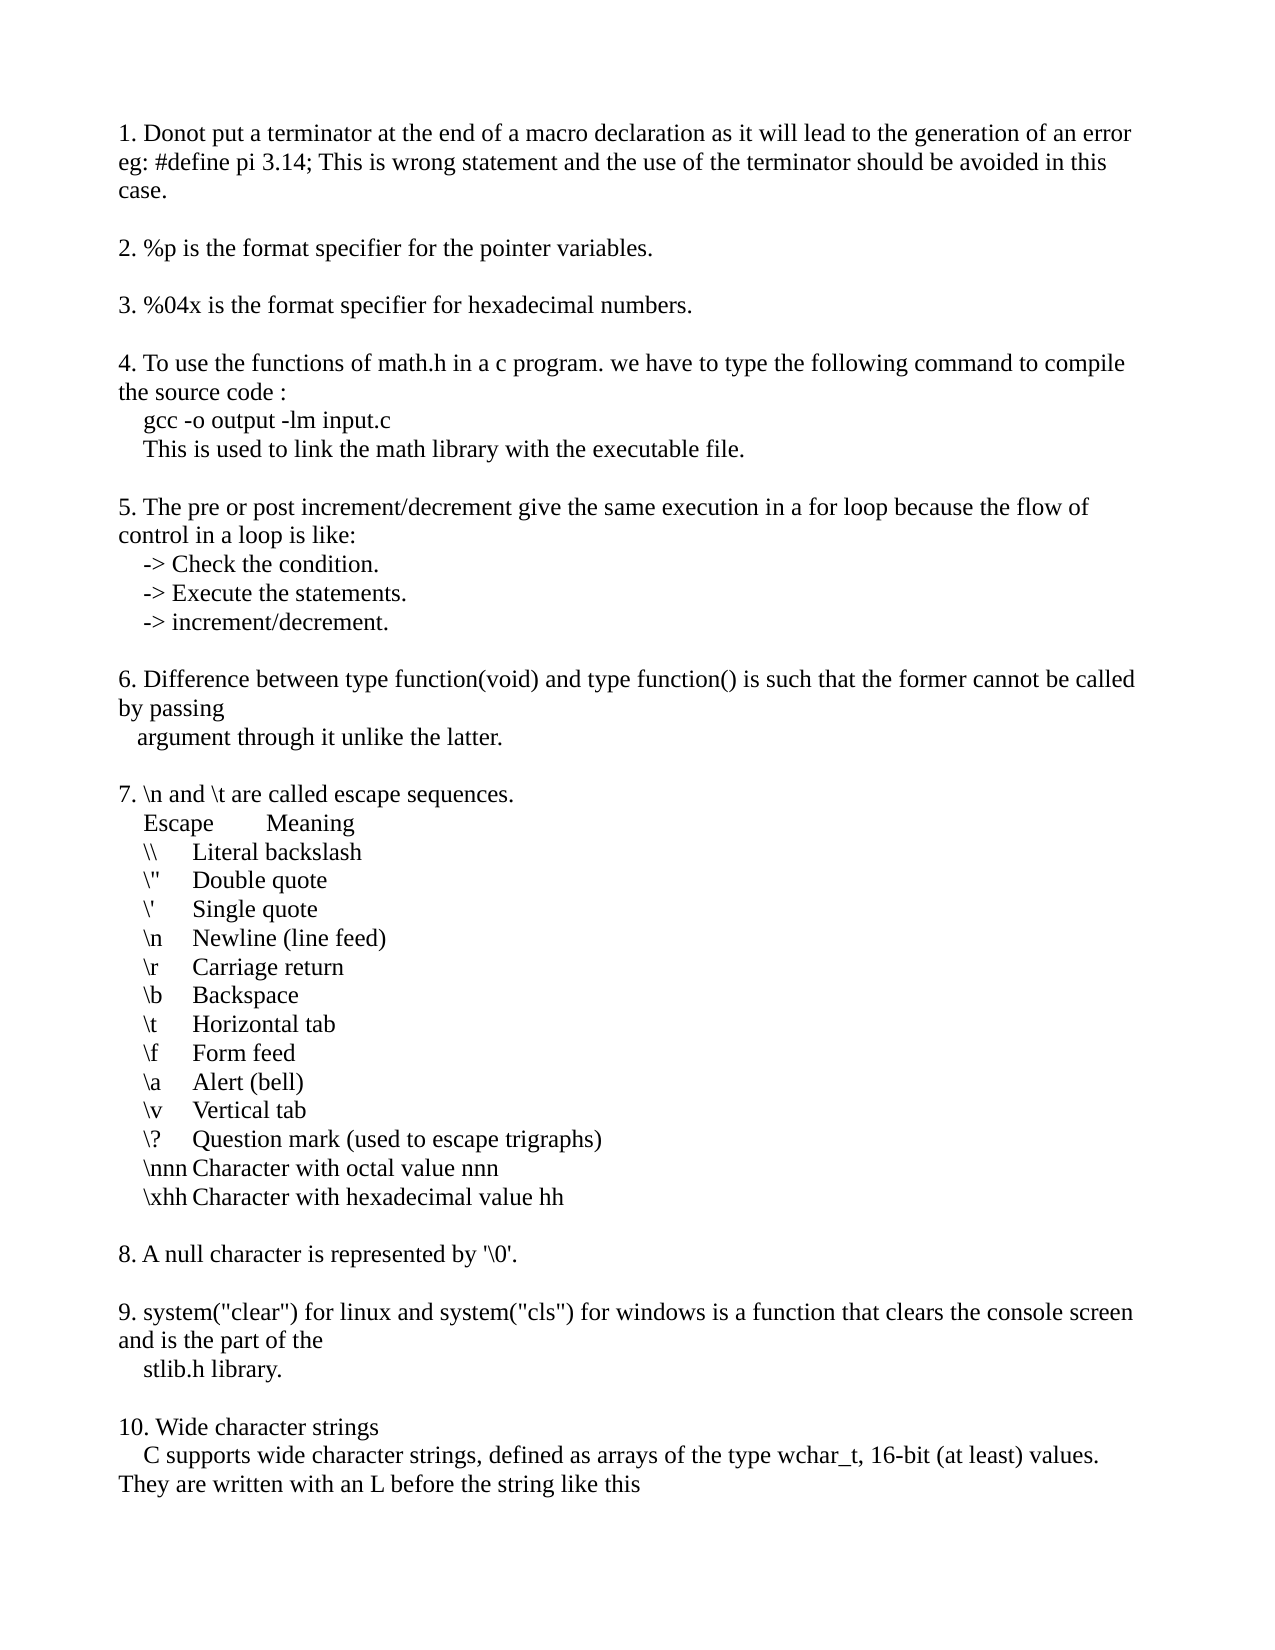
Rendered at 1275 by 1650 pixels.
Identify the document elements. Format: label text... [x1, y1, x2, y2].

text 6. Difference between type function(void) and type function() is such that the former cannot be called by passing [118, 664, 1157, 722]
text \xhh Character with hexadecimal value hh [118, 1182, 1157, 1211]
text \n Newline (line feed) [118, 923, 1157, 952]
text \\ Literal backslash [118, 837, 1157, 866]
text \b Backspace [118, 981, 1157, 1009]
text \nnn Character with octal value nnn [118, 1153, 1157, 1182]
text 8. A null character is represented by '\0'. [118, 1239, 1157, 1268]
text gcc -o output -lm input.c [118, 406, 1157, 434]
text \t Horizontal tab [118, 1009, 1157, 1038]
text -> Check the condition. [118, 549, 1157, 578]
text argument through it unlike the latter. [118, 722, 1157, 751]
text 2. %p is the format specifier for the pointer variables. [118, 233, 1157, 262]
text 9. system("clear") for linux and system("cls") for windows is a function that clears the console screen and is the part of the [118, 1297, 1157, 1354]
text eg: #define pi 3.14; This is wrong statement and the use of the terminator should be avoided in this case. [118, 147, 1157, 204]
text 3. %04x is the format specifier for hexadecimal numbers. [118, 291, 1157, 319]
text 4. To use the functions of math.h in a c program. we have to type the following command to compile the source code : [118, 348, 1157, 406]
text \f Form feed [118, 1038, 1157, 1067]
text \v Vertical tab [118, 1096, 1157, 1124]
text 5. The pre or post increment/decrement give the same execution in a for loop because the flow of control in a loop is like: [118, 492, 1157, 549]
text This is used to link the math library with the executable file. [118, 434, 1157, 463]
text \a Alert (bell) [118, 1067, 1157, 1096]
text \' Single quote [118, 894, 1157, 923]
text \r Carriage return [118, 952, 1157, 981]
text 1. Donot put a terminator at the end of a macro declaration as it will lead to the generation of an error [118, 118, 1157, 147]
text \" Double quote [118, 866, 1157, 894]
text \? Question mark (used to escape trigraphs) [118, 1124, 1157, 1153]
text Escape Meaning [118, 808, 1157, 837]
text -> increment/decrement. [118, 607, 1157, 636]
text stlib.h library. [118, 1354, 1157, 1383]
text 10. Wide character strings [118, 1412, 1157, 1441]
text 7. \n and \t are called escape sequences. [118, 779, 1157, 808]
text -> Execute the statements. [118, 578, 1157, 607]
text C supports wide character strings, defined as arrays of the type wchar_t, 16-bit (at least) values. They are written with an L before the string like this [118, 1441, 1157, 1498]
